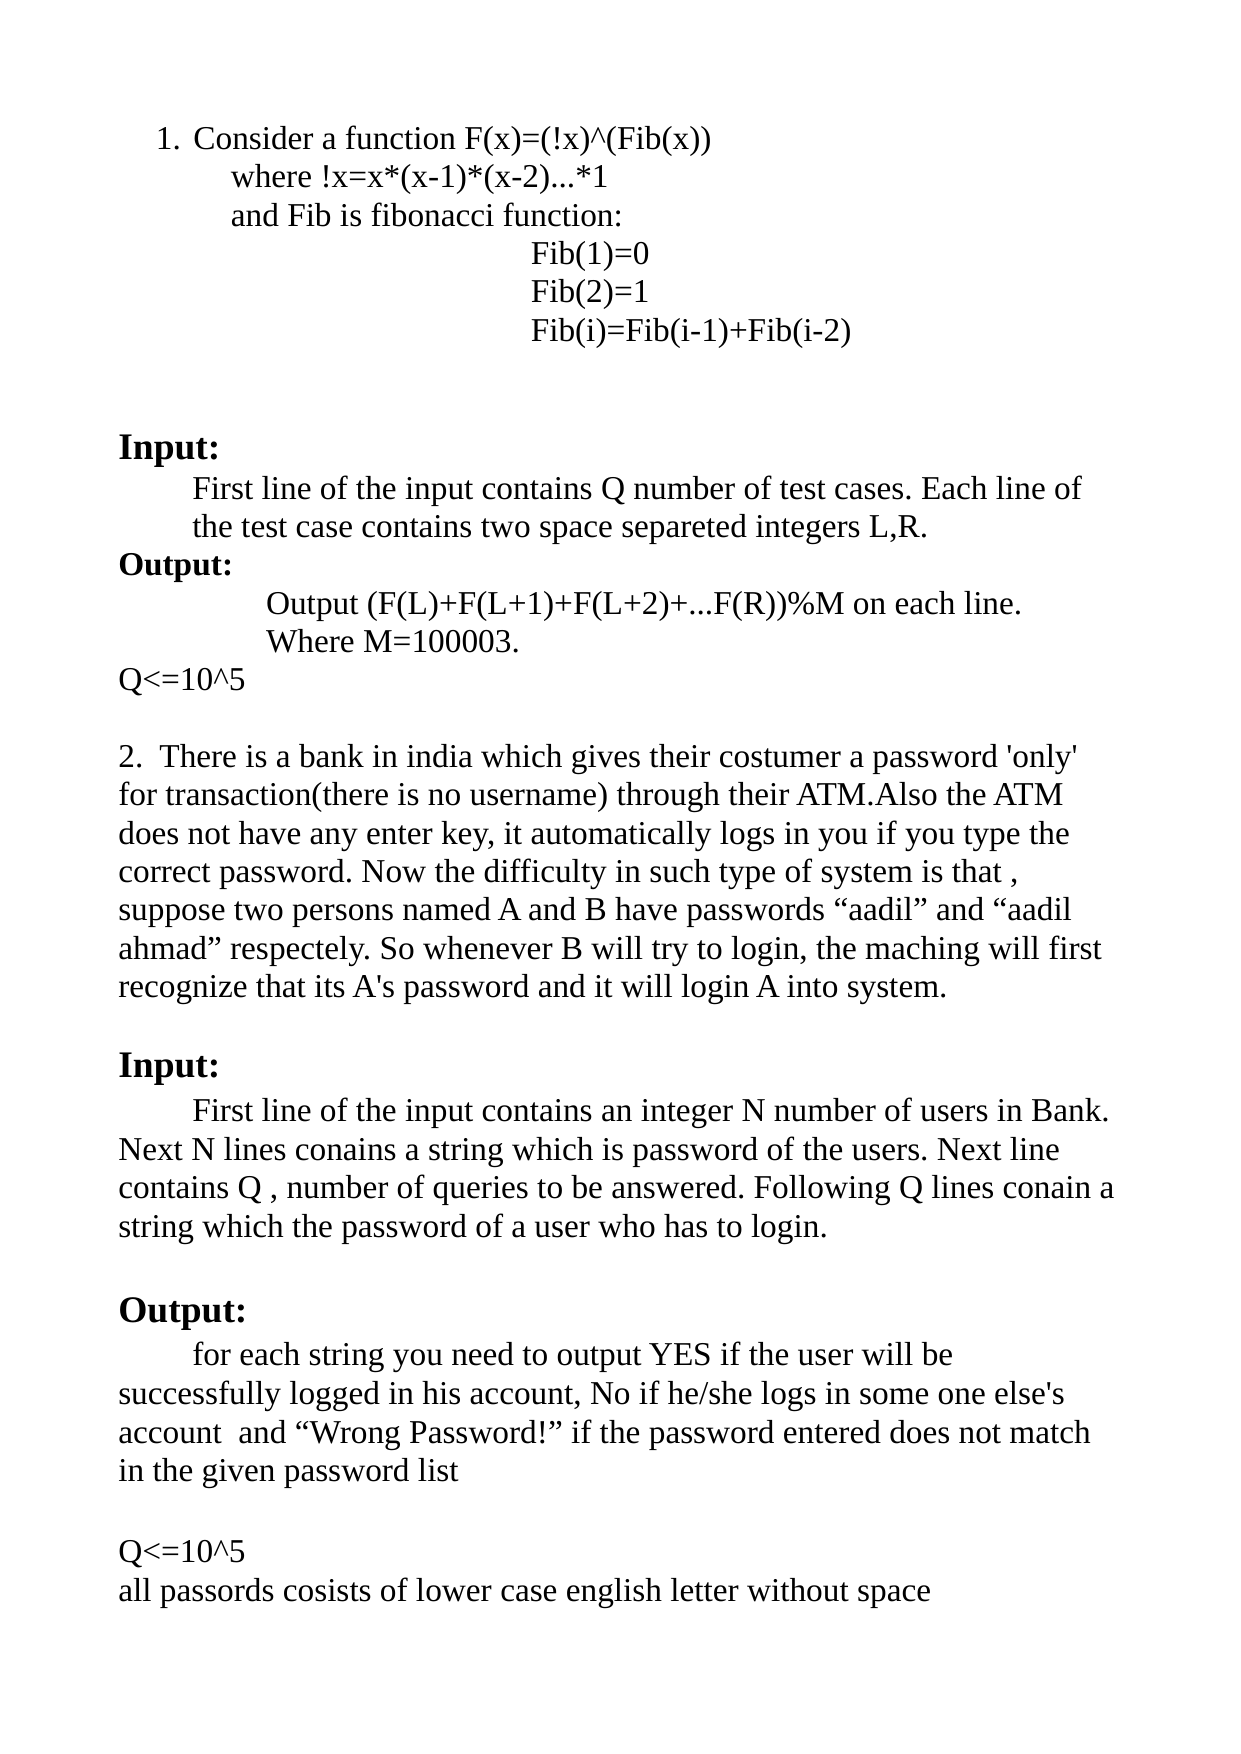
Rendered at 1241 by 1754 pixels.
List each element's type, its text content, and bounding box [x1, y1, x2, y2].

text Q<=10^5 [118, 659, 1122, 698]
text First line of the input contains Q number of test cases. Each line of the test case contains two space separeted integers L,R. [118, 468, 1122, 544]
list Fib(1)=0 [493, 233, 1122, 271]
text Input: [118, 425, 1122, 468]
list Consider a function F(x)=(!x)^(Fib(x)) [156, 118, 1122, 156]
list Fib(2)=1 [493, 271, 1122, 310]
text Where M=100003. [118, 621, 1122, 659]
list and Fib is fibonacci function: [193, 195, 1122, 233]
list where !x=x*(x-1)*(x-2)...*1 [193, 156, 1122, 195]
text Input: [118, 1043, 1122, 1086]
text for each string you need to output YES if the user will be successfully logged in his account, No if he/she logs in some one else's account and “Wrong Password!” if the password entered does not match in the given password list [118, 1330, 1122, 1488]
text all passords cosists of lower case english letter without space [118, 1570, 1122, 1608]
text Q<=10^5 [118, 1532, 1122, 1570]
text Output: [118, 544, 1122, 583]
text Output (F(L)+F(L+1)+F(L+2)+...F(R))%M on each line. [118, 583, 1122, 621]
text First line of the input contains an integer N number of users in Bank. Next N lines conains a string which is password of the users. Next line contains Q , number of queries to be answered. Following Q lines conain a string which the password of a user who has to login. [118, 1086, 1122, 1244]
text Output: [118, 1287, 1122, 1330]
list Fib(i)=Fib(i-1)+Fib(i-2) [493, 310, 1122, 348]
text 2. There is a bank in india which gives their costumer a password 'only' for transaction(there is no username) through their ATM.Also the ATM does not have any enter key, it automatically logs in you if you type the correct password. Now the difficulty in such type of system is that , suppose two persons named A and B have passwords “aadil” and “aadil ahmad” respectely. So whenever B will try to login, the maching will first recognize that its A's password and it will login A into system. [118, 736, 1122, 1004]
